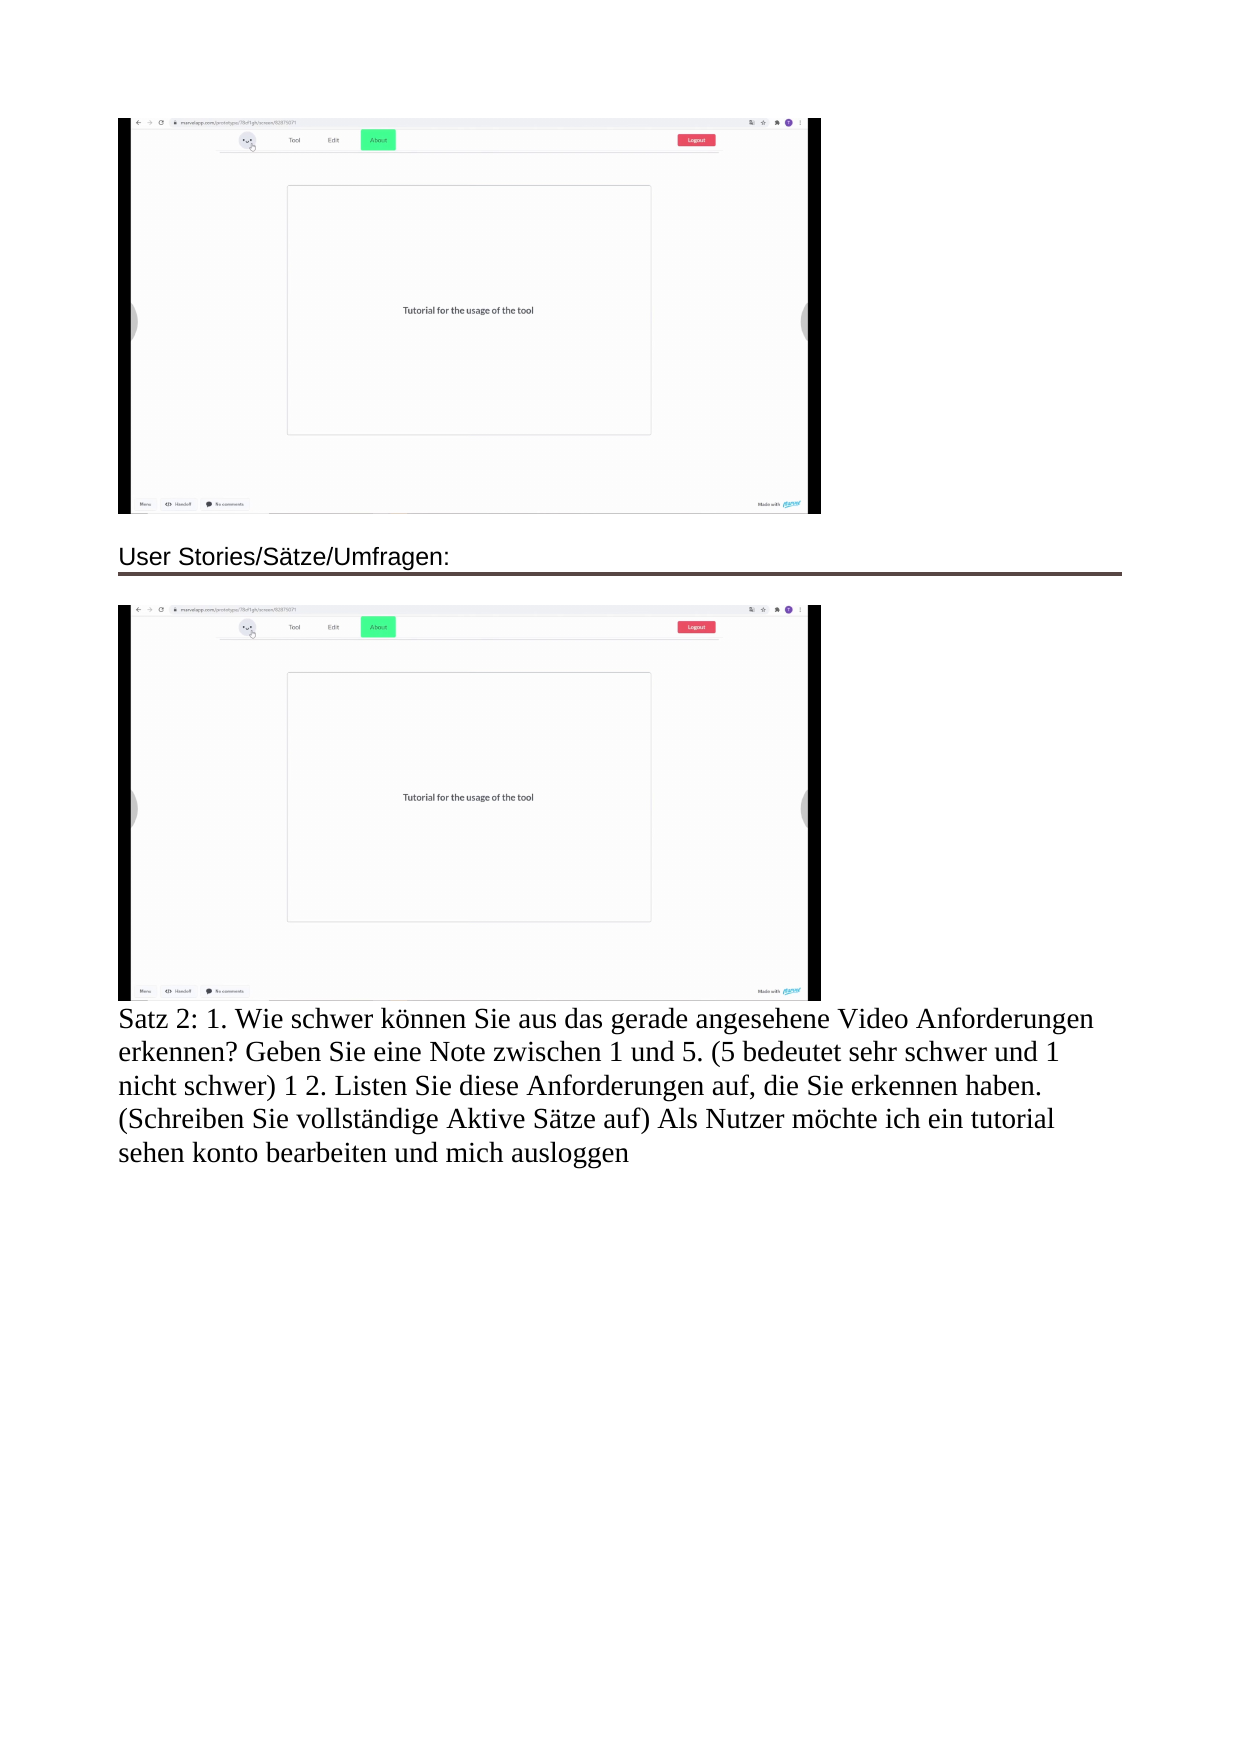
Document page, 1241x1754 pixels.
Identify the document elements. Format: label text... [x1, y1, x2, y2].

text User Stories/Sätze/Umfragen: [118, 542, 1122, 572]
picture [118, 118, 821, 514]
picture [118, 605, 821, 1001]
text Satz 2: 1. Wie schwer können Sie aus das gerade angesehene Video Anforderungen erkennen? Geben Sie eine Note zwischen 1 und 5. (5 bedeutet sehr schwer und 1 nicht schwer) 1 2. Listen Sie diese Anforderungen auf, die Sie erkennen haben. (Schreiben Sie vollständige Aktive Sätze auf) Als Nutzer möchte ich ein tutorial sehen konto bearbeiten und mich ausloggen [118, 1001, 1122, 1169]
